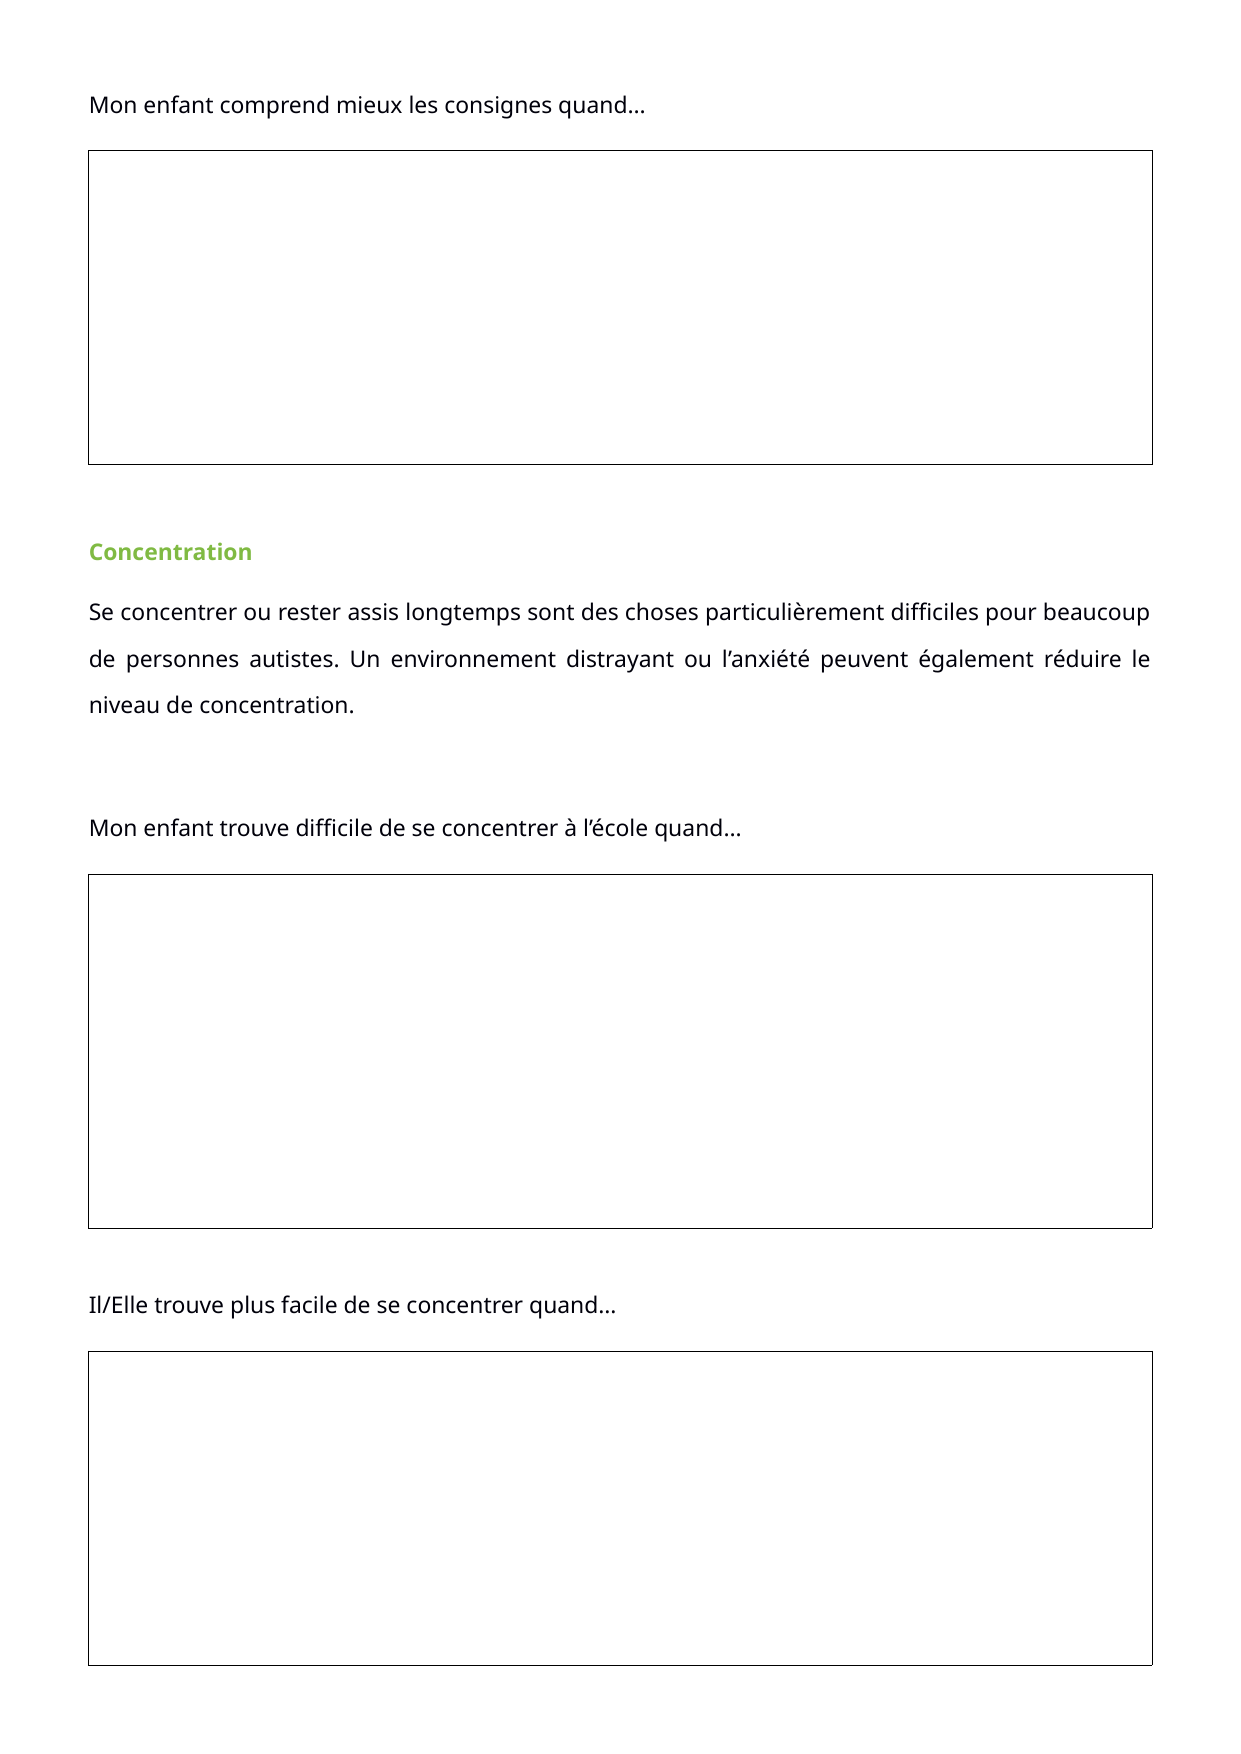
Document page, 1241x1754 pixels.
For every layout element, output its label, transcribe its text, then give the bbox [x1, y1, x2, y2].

text Mon enfant trouve difficile de se concentrer à l’école quand… [88, 812, 1152, 843]
text Il/Elle trouve plus facile de se concentrer quand… [88, 1289, 1152, 1320]
table_header [89, 151, 1152, 464]
table_header [89, 875, 1152, 1227]
text Mon enfant comprend mieux les consignes quand… [88, 88, 1152, 120]
table_header [89, 1352, 1152, 1665]
text Se concentrer ou rester assis longtemps sont des choses particulièrement difficiles pour beaucoup de personnes autistes. Un environnement distrayant ou l’anxiété peuvent également réduire le niveau de concentration. [88, 596, 1152, 721]
subtitle Concentration [88, 536, 1152, 567]
